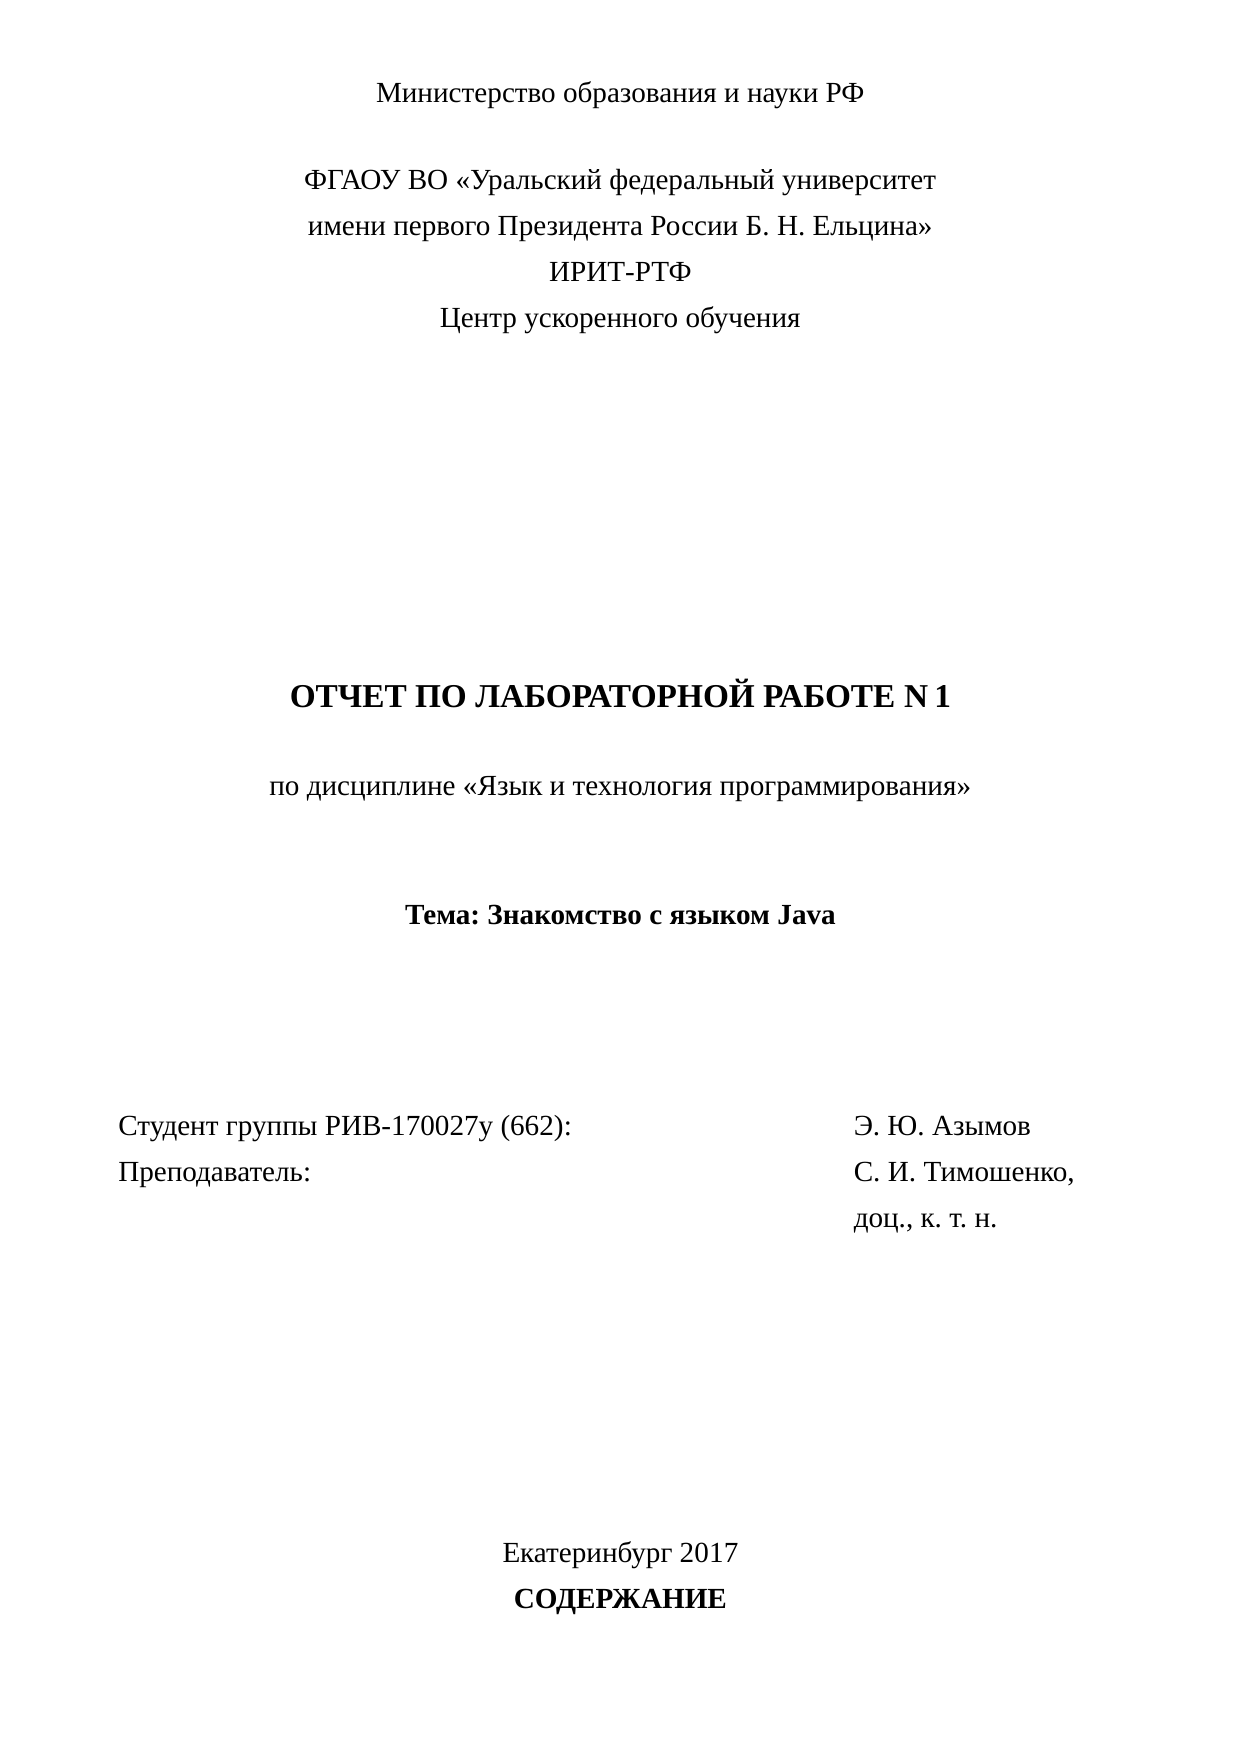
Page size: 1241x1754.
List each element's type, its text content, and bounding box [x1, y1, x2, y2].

text Министерство образования и науки РФ [118, 75, 1122, 108]
text СОДЕРЖАНИЕ [118, 1581, 1122, 1614]
text ФГАОУ ВО «Уральский федеральный университет [118, 162, 1122, 196]
text ИРИТ-РТФ [118, 254, 1122, 288]
text имени первого Президента России Б. Н. Ельцина» [118, 208, 1122, 242]
text ОТЧЕТ ПО ЛАБОРАТОРНОЙ РАБОТЕ N 1 [118, 676, 1122, 715]
text Преподаватель: С. И. Тимошенко, [118, 1154, 1122, 1188]
text Студент группы РИВ-170027у (662): Э. Ю. Азымов [118, 1108, 1122, 1142]
text Тема: Знакомство с языком Java [118, 897, 1122, 931]
text доц., к. т. н. [118, 1200, 1122, 1234]
text Екатеринбург 2017 [118, 1535, 1122, 1568]
text Центр ускоренного обучения [118, 300, 1122, 334]
text по дисциплине «Язык и технология программирования» [118, 768, 1122, 802]
